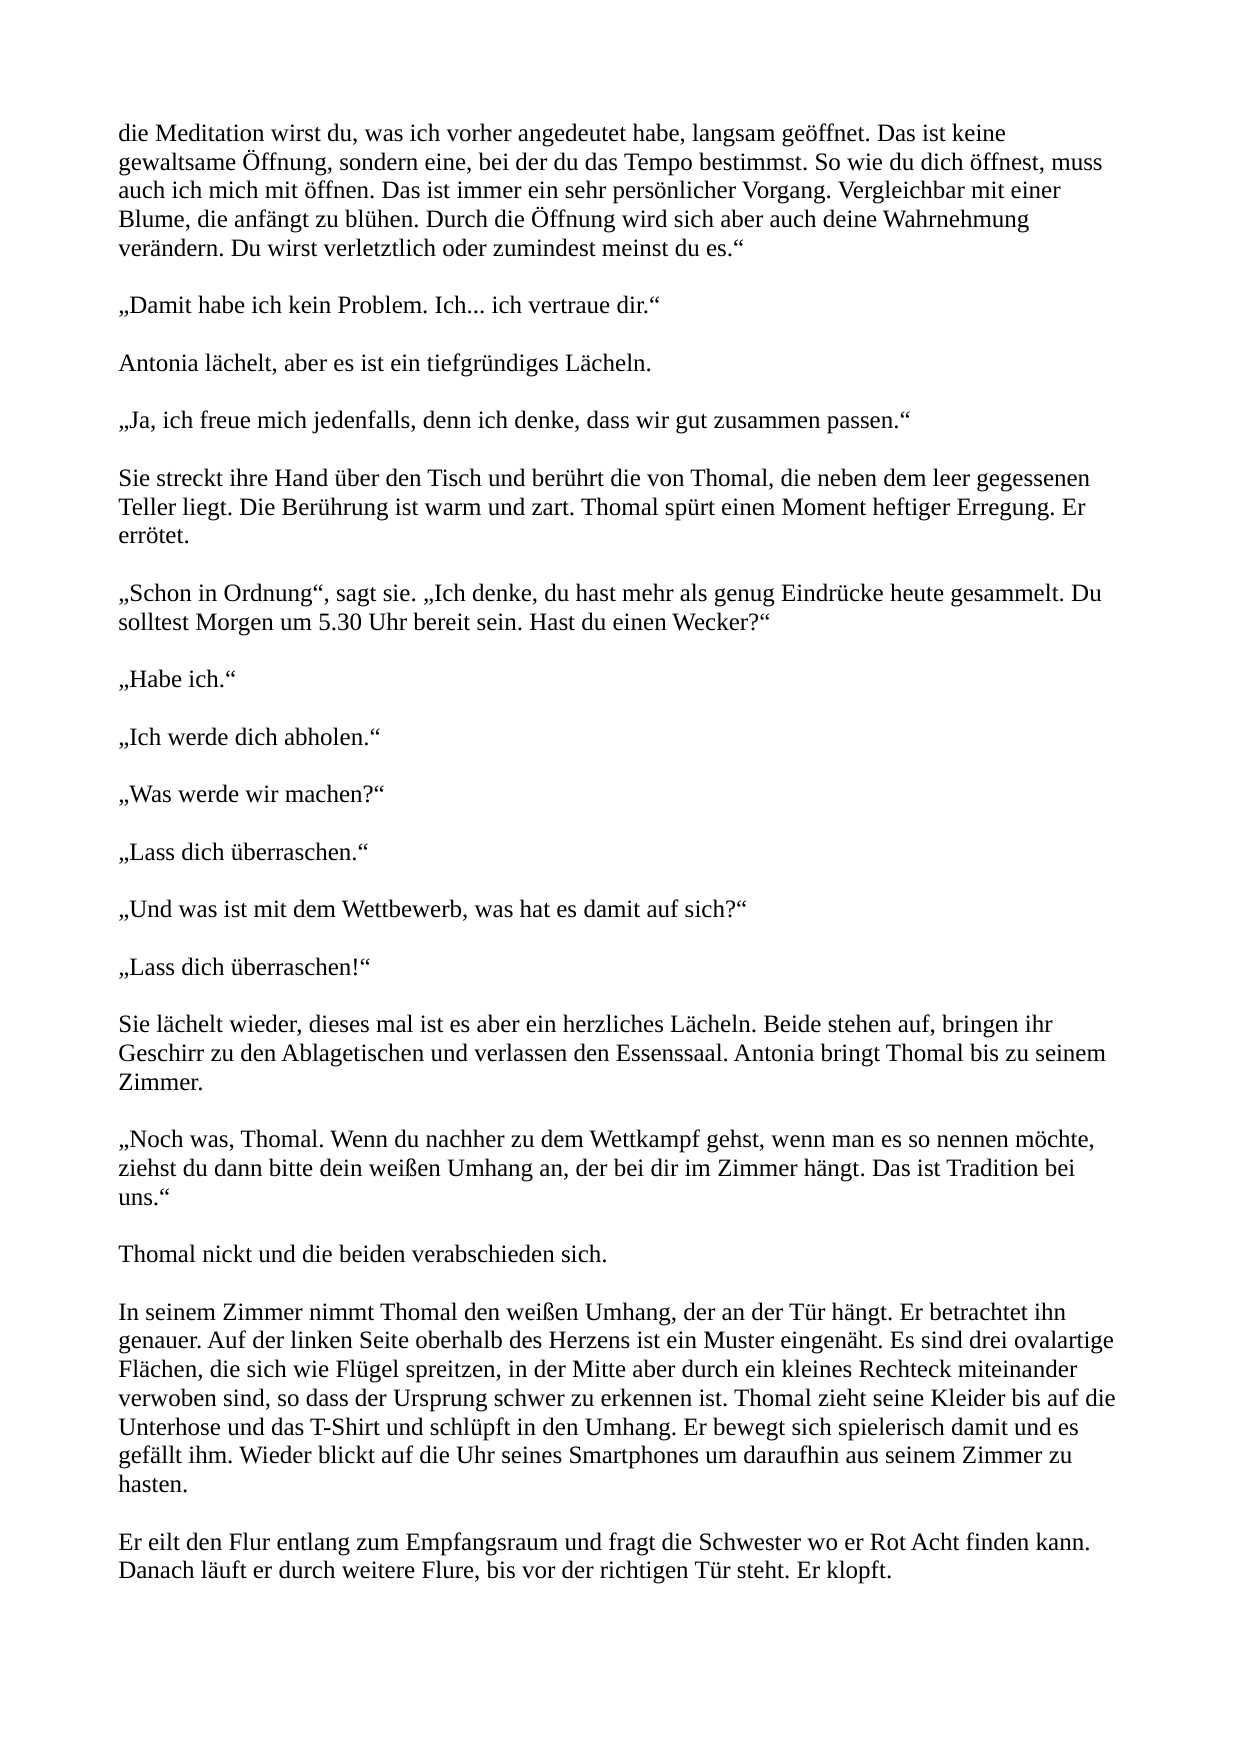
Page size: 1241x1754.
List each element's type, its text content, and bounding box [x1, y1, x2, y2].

text „Lass dich überraschen.“ [118, 837, 1122, 866]
text „Habe ich.“ [118, 664, 1122, 693]
text Er eilt den Flur entlang zum Empfangsraum und fragt die Schwester wo er Rot Acht finden kann. Danach läuft er durch weitere Flure, bis vor der richtigen Tür steht. Er klopft. [118, 1527, 1122, 1584]
text „Noch was, Thomal. Wenn du nachher zu dem Wettkampf gehst, wenn man es so nennen möchte, ziehst du dann bitte dein weißen Umhang an, der bei dir im Zimmer hängt. Das ist Tradition bei uns.“ [118, 1124, 1122, 1211]
text „Ich werde dich abholen.“ [118, 722, 1122, 751]
text „Schon in Ordnung“, sagt sie. „Ich denke, du hast mehr als genug Eindrücke heute gesammelt. Du solltest Morgen um 5.30 Uhr bereit sein. Hast du einen Wecker?“ [118, 578, 1122, 636]
text Antonia lächelt, aber es ist ein tiefgründiges Lächeln. [118, 348, 1122, 377]
text „Lass dich überraschen!“ [118, 952, 1122, 981]
text „Ja, ich freue mich jedenfalls, denn ich denke, dass wir gut zusammen passen.“ [118, 406, 1122, 434]
text Sie streckt ihre Hand über den Tisch und berührt die von Thomal, die neben dem leer gegessenen Teller liegt. Die Berührung ist warm und zart. Thomal spürt einen Moment heftiger Erregung. Er errötet. [118, 463, 1122, 549]
text In seinem Zimmer nimmt Thomal den weißen Umhang, der an der Tür hängt. Er betrachtet ihn genauer. Auf der linken Seite oberhalb des Herzens ist ein Muster eingenäht. Es sind drei ovalartige Flächen, die sich wie Flügel spreitzen, in der Mitte aber durch ein kleines Rechteck miteinander verwoben sind, so dass der Ursprung schwer zu erkennen ist. Thomal zieht seine Kleider bis auf die Unterhose und das T-Shirt und schlüpft in den Umhang. Er bewegt sich spielerisch damit und es gefällt ihm. Wieder blickt auf die Uhr seines Smartphones um daraufhin aus seinem Zimmer zu hasten. [118, 1297, 1122, 1498]
text Sie lächelt wieder, dieses mal ist es aber ein herzliches Lächeln. Beide stehen auf, bringen ihr Geschirr zu den Ablagetischen und verlassen den Essenssaal. Antonia bringt Thomal bis zu seinem Zimmer. [118, 1009, 1122, 1096]
text „Damit habe ich kein Problem. Ich... ich vertraue dir.“ [118, 291, 1122, 319]
text Thomal nickt und die beiden verabschieden sich. [118, 1239, 1122, 1268]
text „Und was ist mit dem Wettbewerb, was hat es damit auf sich?“ [118, 894, 1122, 923]
text die Meditation wirst du, was ich vorher angedeutet habe, langsam geöffnet. Das ist keine gewaltsame Öffnung, sondern eine, bei der du das Tempo bestimmst. So wie du dich öffnest, muss auch ich mich mit öffnen. Das ist immer ein sehr persönlicher Vorgang. Vergleichbar mit einer Blume, die anfängt zu blühen. Durch die Öffnung wird sich aber auch deine Wahrnehmung verändern. Du wirst verletztlich oder zumindest meinst du es.“ [118, 118, 1122, 262]
text „Was werde wir machen?“ [118, 779, 1122, 808]
